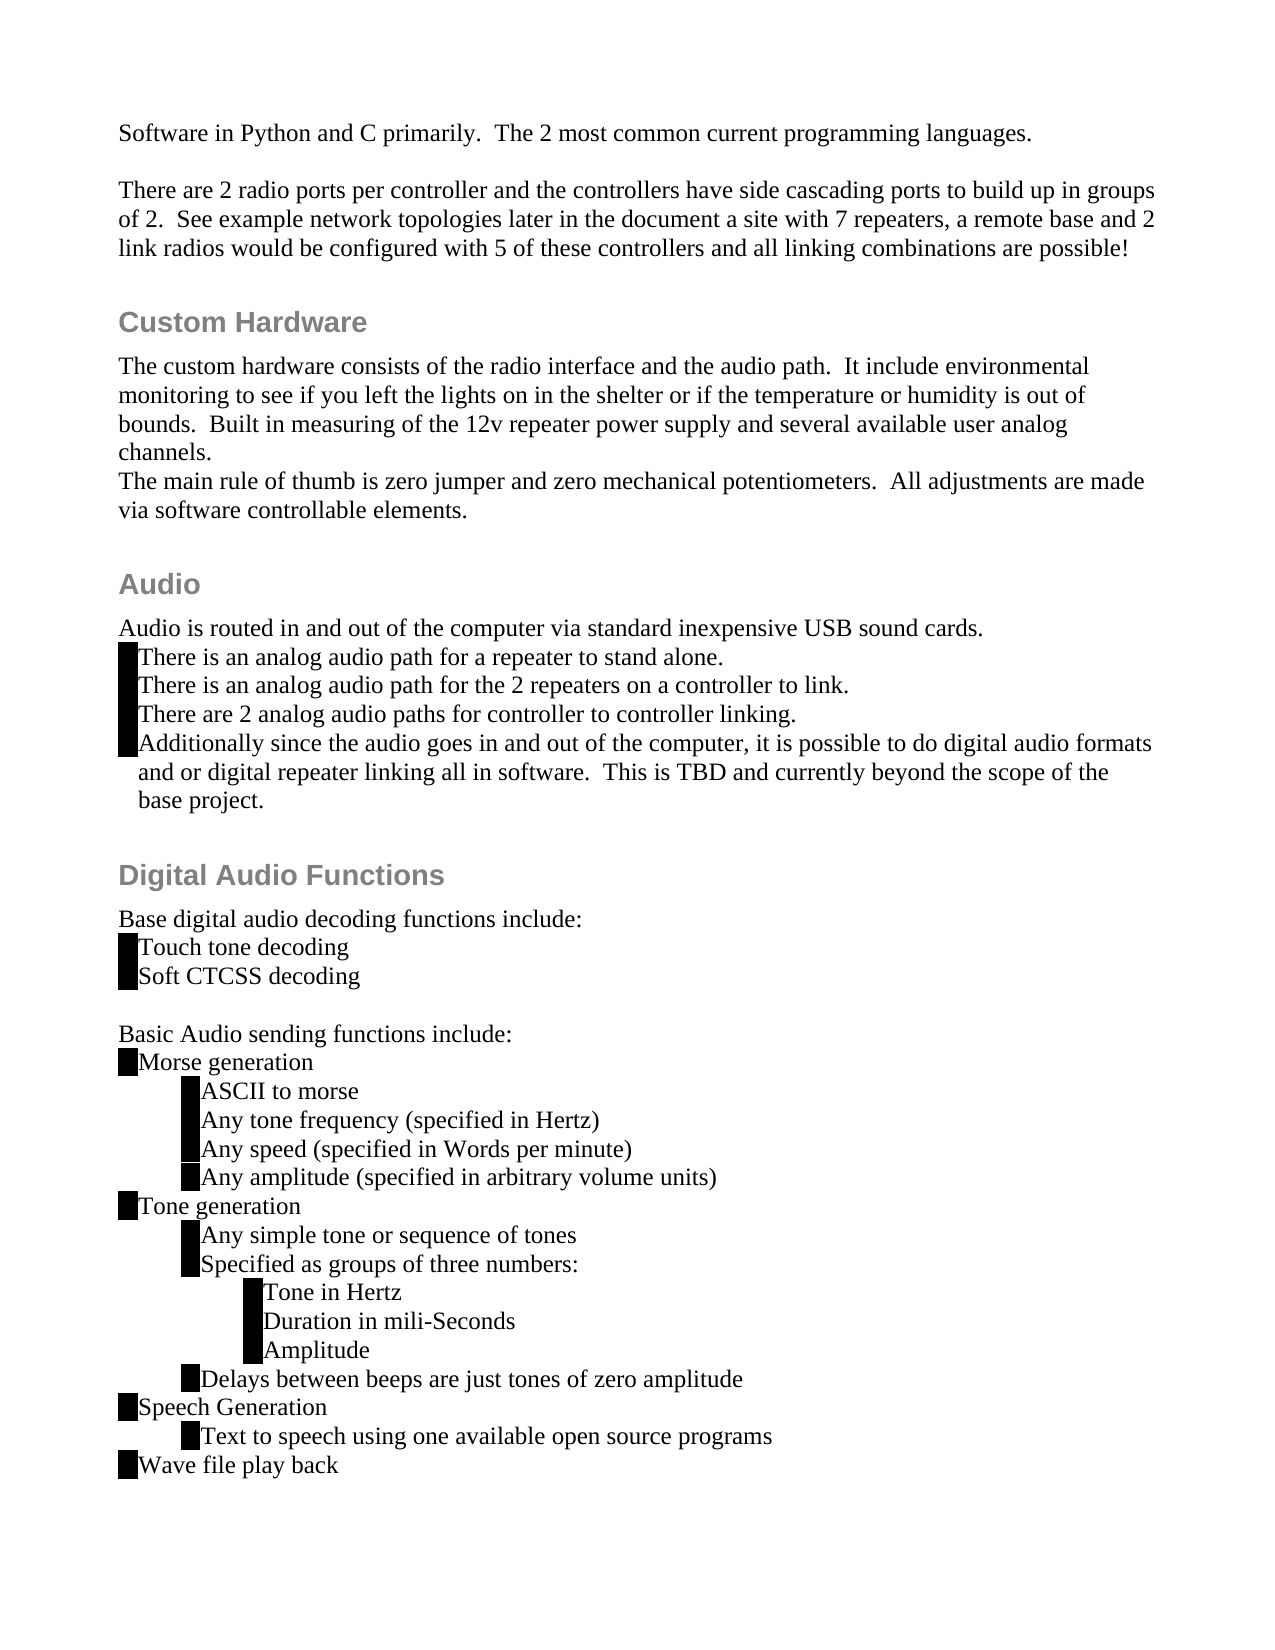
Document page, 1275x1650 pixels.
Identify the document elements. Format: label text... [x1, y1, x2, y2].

list There is an analog audio path for the 2 repeaters on a controller to link. [138, 671, 1157, 699]
text Base digital audio decoding functions include: [118, 904, 1157, 932]
list Speech Generation [118, 1392, 1157, 1421]
list Text to speech using one available open source programs [200, 1421, 1157, 1450]
list Amplitude [263, 1335, 1157, 1364]
list There is an analog audio path for a repeater to stand alone. [138, 642, 1157, 671]
subtitle Digital Audio Functions [118, 858, 1157, 891]
list Wave file play back [138, 1450, 1157, 1479]
list Tone generation [138, 1191, 1157, 1220]
list Any speed (specified in Words per minute) [200, 1134, 1157, 1162]
list ASCII to morse [200, 1076, 1157, 1105]
text The main rule of thumb is zero jumper and zero mechanical potentiometers. All adjustments are made via software controllable elements. [118, 466, 1157, 524]
list Touch tone decoding [118, 932, 1157, 961]
list Additionally since the audio goes in and out of the computer, it is possible to do digital audio formats and or digital repeater linking all in software. This is TBD and currently beyond the scope of the base project. [118, 728, 1157, 814]
list Any simple tone or sequence of tones [200, 1220, 1157, 1249]
list Morse generation [118, 1047, 1157, 1076]
list Specified as groups of three numbers: [200, 1249, 1157, 1277]
subtitle Audio [118, 567, 1157, 601]
text Software in Python and C primarily. The 2 most common current programming languages. [118, 118, 1157, 147]
text The custom hardware consists of the radio interface and the audio path. It include environmental monitoring to see if you left the lights on in the shelter or if the temperature or humidity is out of bounds. Built in measuring of the 12v repeater power supply and several available user analog channels. [118, 351, 1157, 466]
list Tone in Hertz [243, 1277, 1157, 1306]
list Soft CTCSS decoding [138, 961, 1157, 990]
text Audio is routed in and out of the computer via standard inexpensive USB sound cards. [118, 613, 1157, 642]
subtitle Custom Hardware [118, 305, 1157, 339]
list Any tone frequency (specified in Hertz) [200, 1105, 1157, 1134]
list Duration in mili-Seconds [263, 1306, 1157, 1335]
text Basic Audio sending functions include: [118, 1019, 1157, 1047]
list Delays between beeps are just tones of zero amplitude [200, 1364, 1157, 1392]
list There are 2 analog audio paths for controller to controller linking. [138, 699, 1157, 728]
list Any amplitude (specified in arbitrary volume units) [181, 1162, 1157, 1191]
text There are 2 radio ports per controller and the controllers have side cascading ports to build up in groups of 2. See example network topologies later in the document a site with 7 repeaters, a remote base and 2 link radios would be configured with 5 of these controllers and all linking combinations are possible! [118, 176, 1157, 262]
